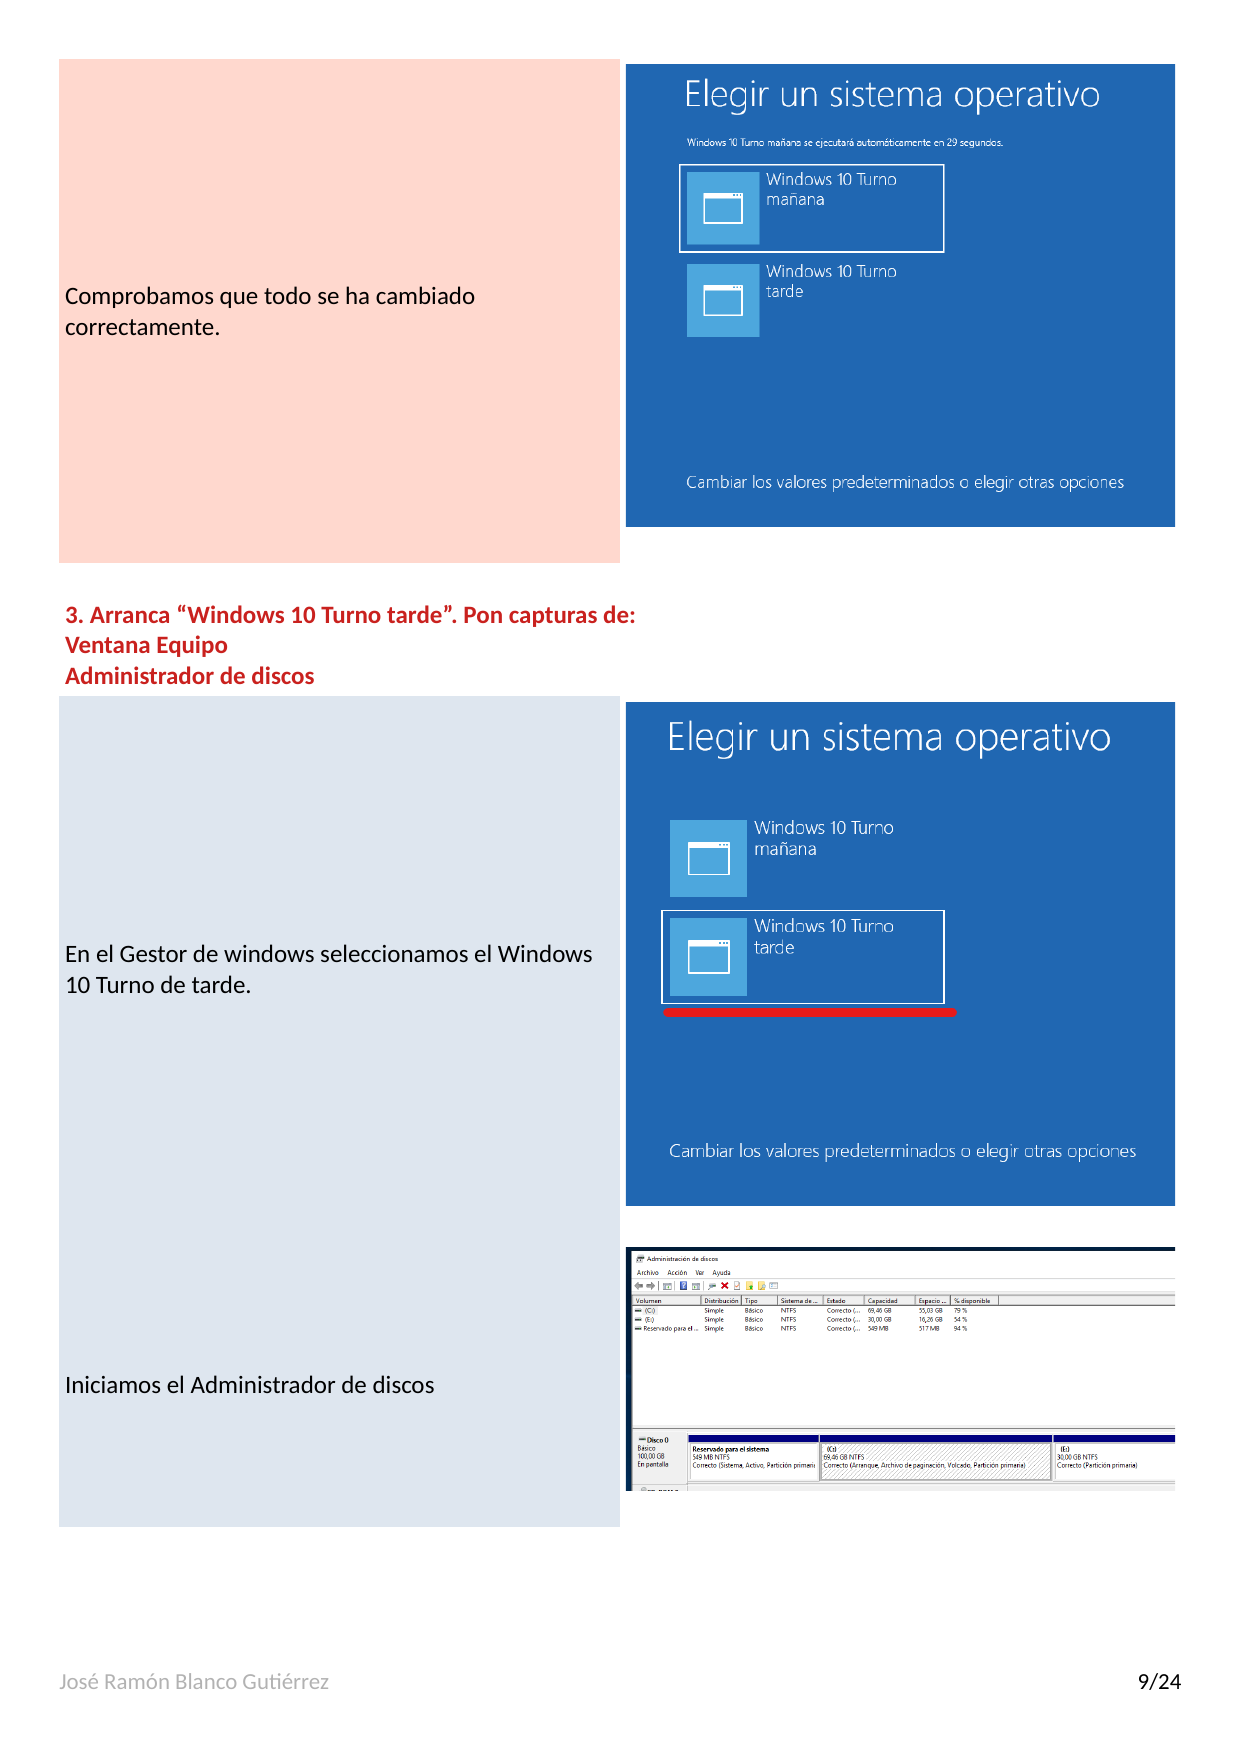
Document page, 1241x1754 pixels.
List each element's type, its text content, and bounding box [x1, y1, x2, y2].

table_cell Comprobamos que todo se ha cambiado correctamente. [59, 59, 620, 563]
picture [625, 64, 1176, 527]
picture [625, 702, 1176, 1206]
table_header 3. Arranca “Windows 10 Turno tarde”. Pon capturas de: Ventana Equipo Administrador de discos [59, 593, 1181, 696]
table_cell [620, 59, 1181, 563]
table_cell Iniciamos el Administrador de discos [59, 1241, 620, 1527]
table_cell [620, 696, 1181, 1241]
picture [625, 1247, 1176, 1491]
table_cell En el Gestor de windows seleccionamos el Windows 10 Turno de tarde. [59, 696, 620, 1241]
table_cell [620, 1241, 1181, 1527]
